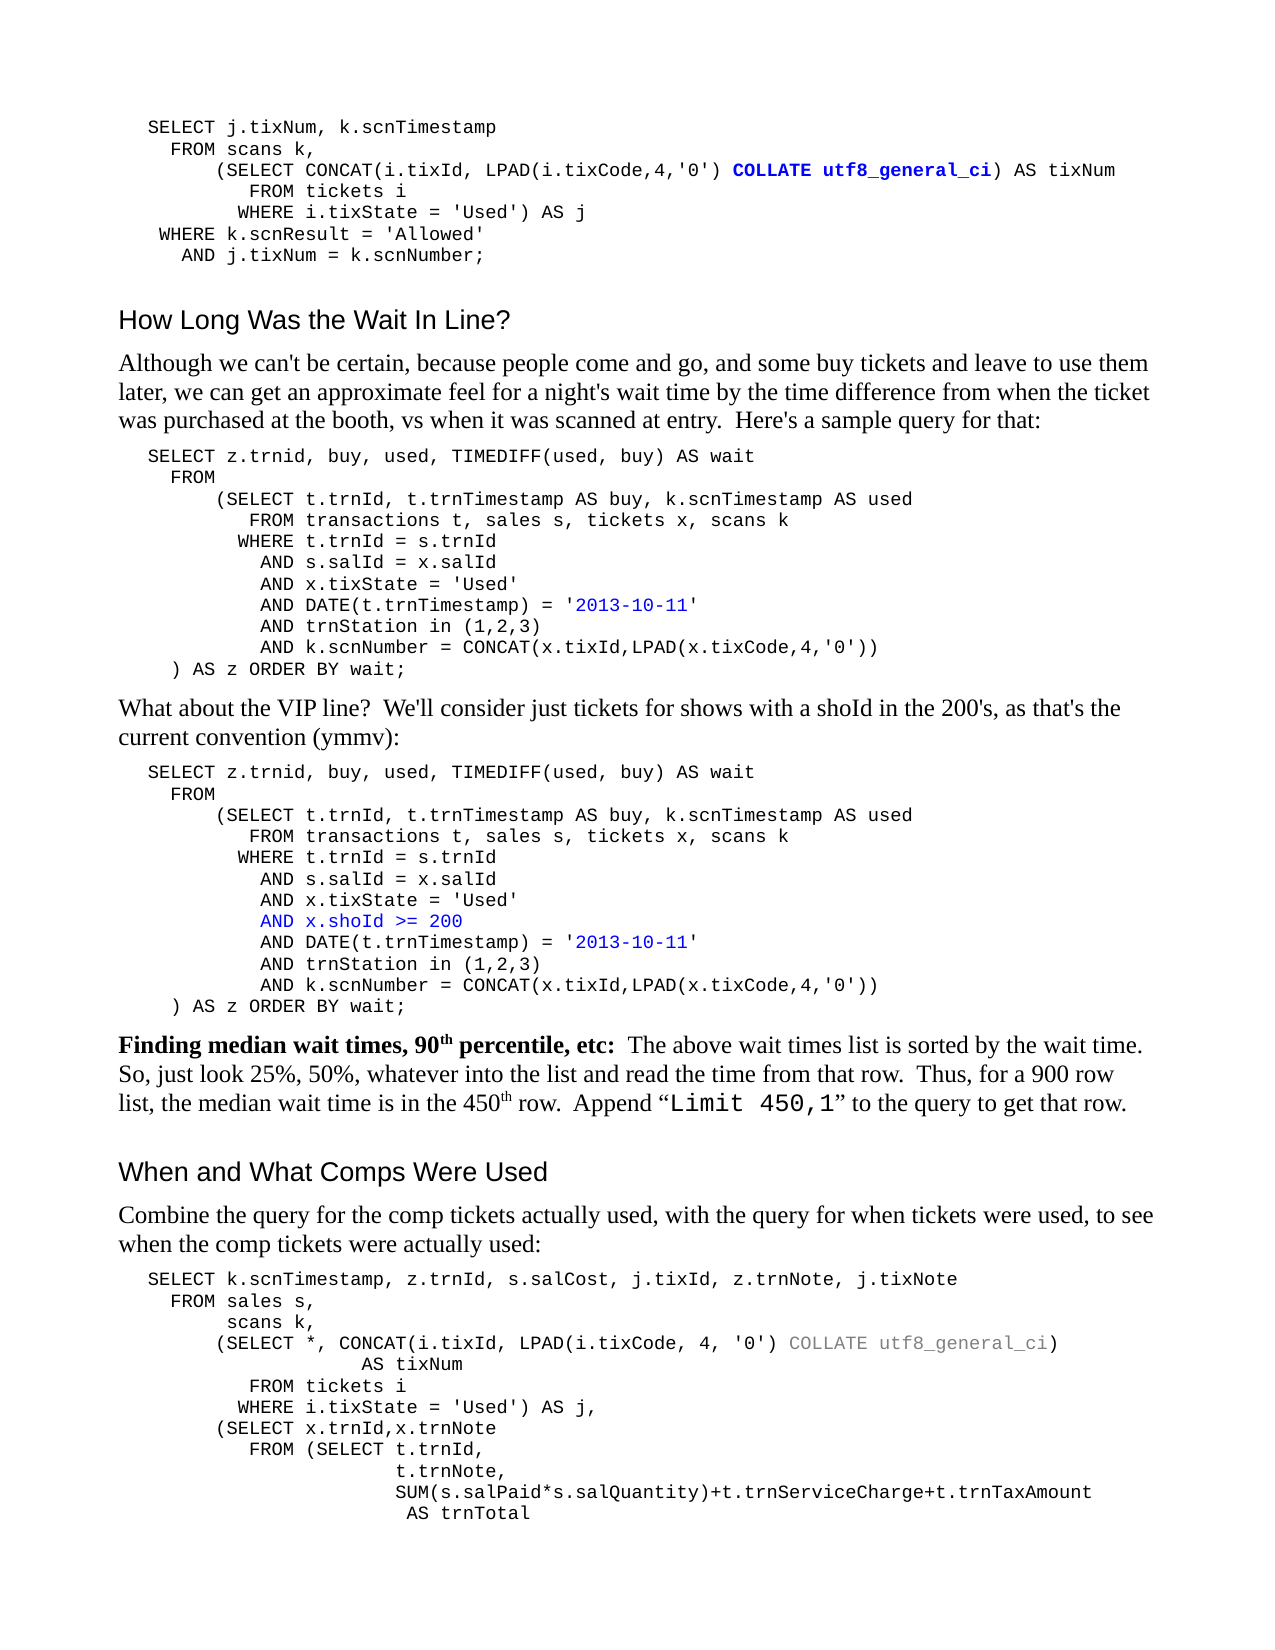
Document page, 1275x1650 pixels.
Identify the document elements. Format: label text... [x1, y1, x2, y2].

text Finding median wait times, 90th percentile, etc: The above wait times list is sorted by the wait time. So, just look 25%, 50%, whatever into the list and read the time from that row. Thus, for a 900 row list, the median wait time is in the 450th row. Append “Limit 450,1” to the query to get that row. [118, 1031, 1157, 1119]
subtitle When and What Comps Were Used [118, 1156, 1157, 1188]
subtitle How Long Was the Wait In Line? [118, 304, 1157, 336]
text Although we can't be certain, because people come and go, and some buy tickets and leave to use them later, we can get an approximate feel for a night's wait time by the time difference from when the ticket was purchased at the booth, vs when it was scanned at entry. Here's a sample query for that: [118, 348, 1157, 434]
text SELECT z.trnid, buy, used, TIMEDIFF(used, buy) AS wait FROM (SELECT t.trnId, t.trnTimestamp AS buy, k.scnTimestamp AS used FROM transactions t, sales s, tickets x, scans k WHERE t.trnId = s.trnId AND s.salId = x.salId AND x.tixState = 'Used' AND x.shoId >= 200 AND DATE(t.trnTimestamp) = '2013-10-11' AND trnStation in (1,2,3) AND k.scnNumber = CONCAT(x.tixId,LPAD(x.tixCode,4,'0')) ) AS z ORDER BY wait; [148, 763, 1157, 1018]
text What about the VIP line? We'll consider just tickets for shows with a shoId in the 200's, as that's the current convention (ymmv): [118, 693, 1157, 751]
text SELECT j.tixNum, k.scnTimestamp FROM scans k, (SELECT CONCAT(i.tixId, LPAD(i.tixCode,4,'0') COLLATE utf8_general_ci) AS tixNum FROM tickets i WHERE i.tixState = 'Used') AS j WHERE k.scnResult = 'Allowed' AND j.tixNum = k.scnNumber; [148, 118, 1157, 267]
text SELECT z.trnid, buy, used, TIMEDIFF(used, buy) AS wait FROM (SELECT t.trnId, t.trnTimestamp AS buy, k.scnTimestamp AS used FROM transactions t, sales s, tickets x, scans k WHERE t.trnId = s.trnId AND s.salId = x.salId AND x.tixState = 'Used' AND DATE(t.trnTimestamp) = '2013-10-11' AND trnStation in (1,2,3) AND k.scnNumber = CONCAT(x.tixId,LPAD(x.tixCode,4,'0')) ) AS z ORDER BY wait; [148, 447, 1157, 681]
text Combine the query for the comp tickets actually used, with the query for when tickets were used, to see when the comp tickets were actually used: [118, 1200, 1157, 1258]
text SELECT k.scnTimestamp, z.trnId, s.salCost, j.tixId, z.trnNote, j.tixNote FROM sales s, scans k, (SELECT *, CONCAT(i.tixId, LPAD(i.tixCode, 4, '0') COLLATE utf8_general_ci) AS tixNum FROM tickets i WHERE i.tixState = 'Used') AS j, (SELECT x.trnId,x.trnNote FROM (SELECT t.trnId, t.trnNote, SUM(s.salPaid*s.salQuantity)+t.trnServiceCharge+t.trnTaxAmount AS trnTotal [148, 1270, 1157, 1525]
